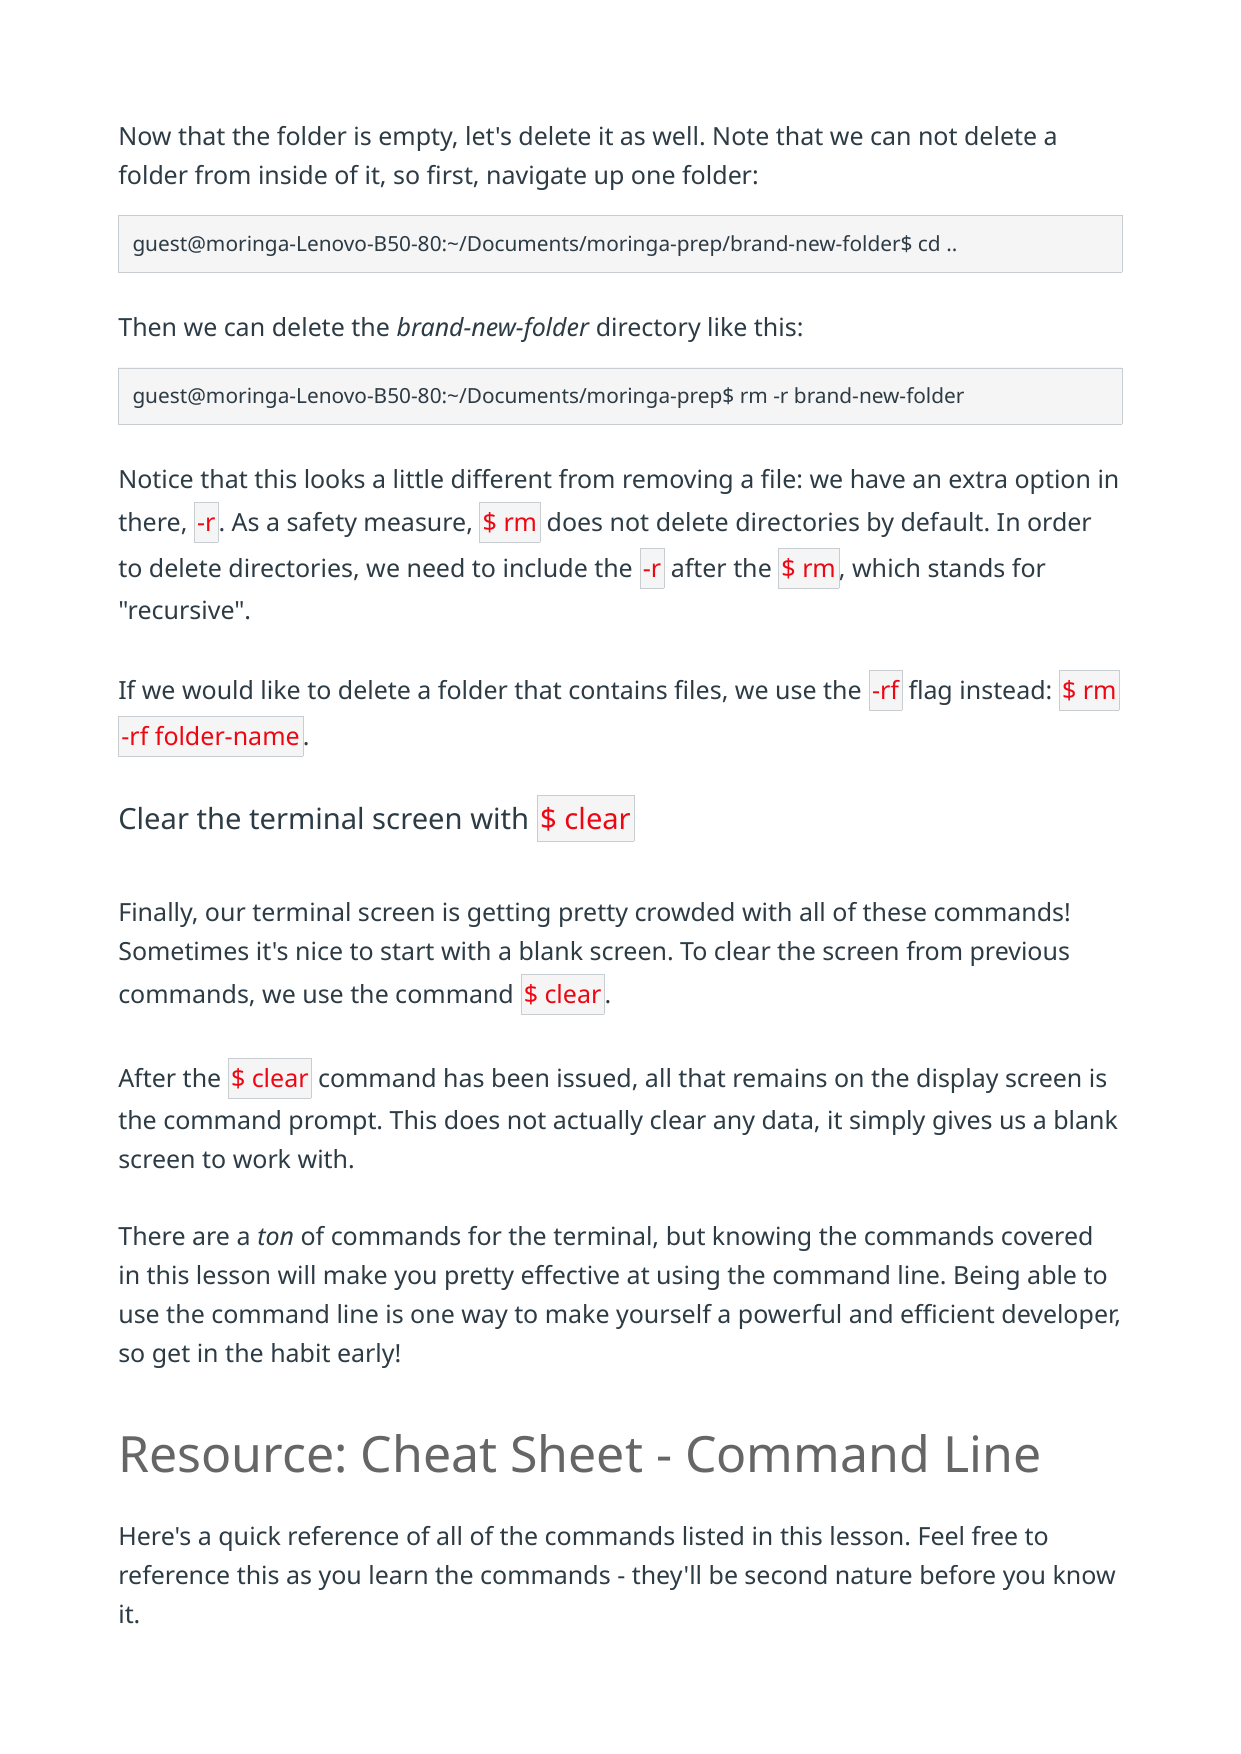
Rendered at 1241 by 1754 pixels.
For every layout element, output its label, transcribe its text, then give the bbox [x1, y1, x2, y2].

text guest@moringa-Lenovo-B50-80:~/Documents/moringa-prep/brand-new-folder$ cd .. [119, 216, 1122, 272]
text There are a ton of commands for the terminal, but knowing the commands covered in this lesson will make you pretty effective at using the command line. Being able to use the command line is one way to make yourself a powerful and efficient developer, so get in the habit early! [118, 1218, 1122, 1370]
subtitle [635, 795, 1122, 841]
text Finally, our terminal screen is getting pretty crowded with all of these commands! Sometimes it's nice to start with a blank screen. To clear the screen from previous commands, we use the command $ clear. [118, 895, 1122, 1014]
subtitle $ clear [538, 796, 634, 841]
text Now that the folder is empty, let's delete it as well. Note that we can not delete a folder from inside of it, so first, navigate up one folder: [118, 118, 1122, 191]
text If we would like to delete a folder that contains files, we use the -rf flag instead: $ rm -rf folder-name. [118, 669, 1122, 756]
subtitle Clear the terminal screen with [118, 795, 537, 841]
subtitle Resource: Cheat Sheet - Command Line [118, 1419, 1122, 1487]
text After the $ clear command has been issued, all that remains on the display screen is the command prompt. This does not actually clear any data, it simply gives us a blank screen to work with. [118, 1057, 1122, 1176]
text Then we can delete the brand-new-folder directory like this: [118, 309, 1122, 343]
text Notice that this looks a little different from removing a file: we have an extra option in there, -r. As a safety measure, $ rm does not delete directories by default. In order to delete directories, we need to include the -r after the $ rm, which stands for "recursive". [118, 462, 1122, 627]
text guest@moringa-Lenovo-B50-80:~/Documents/moringa-prep$ rm -r brand-new-folder [119, 369, 1122, 424]
text Here's a quick reference of all of the commands listed in this lesson. Feel free to reference this as you learn the commands - they'll be second nature before you know it. [118, 1518, 1122, 1631]
